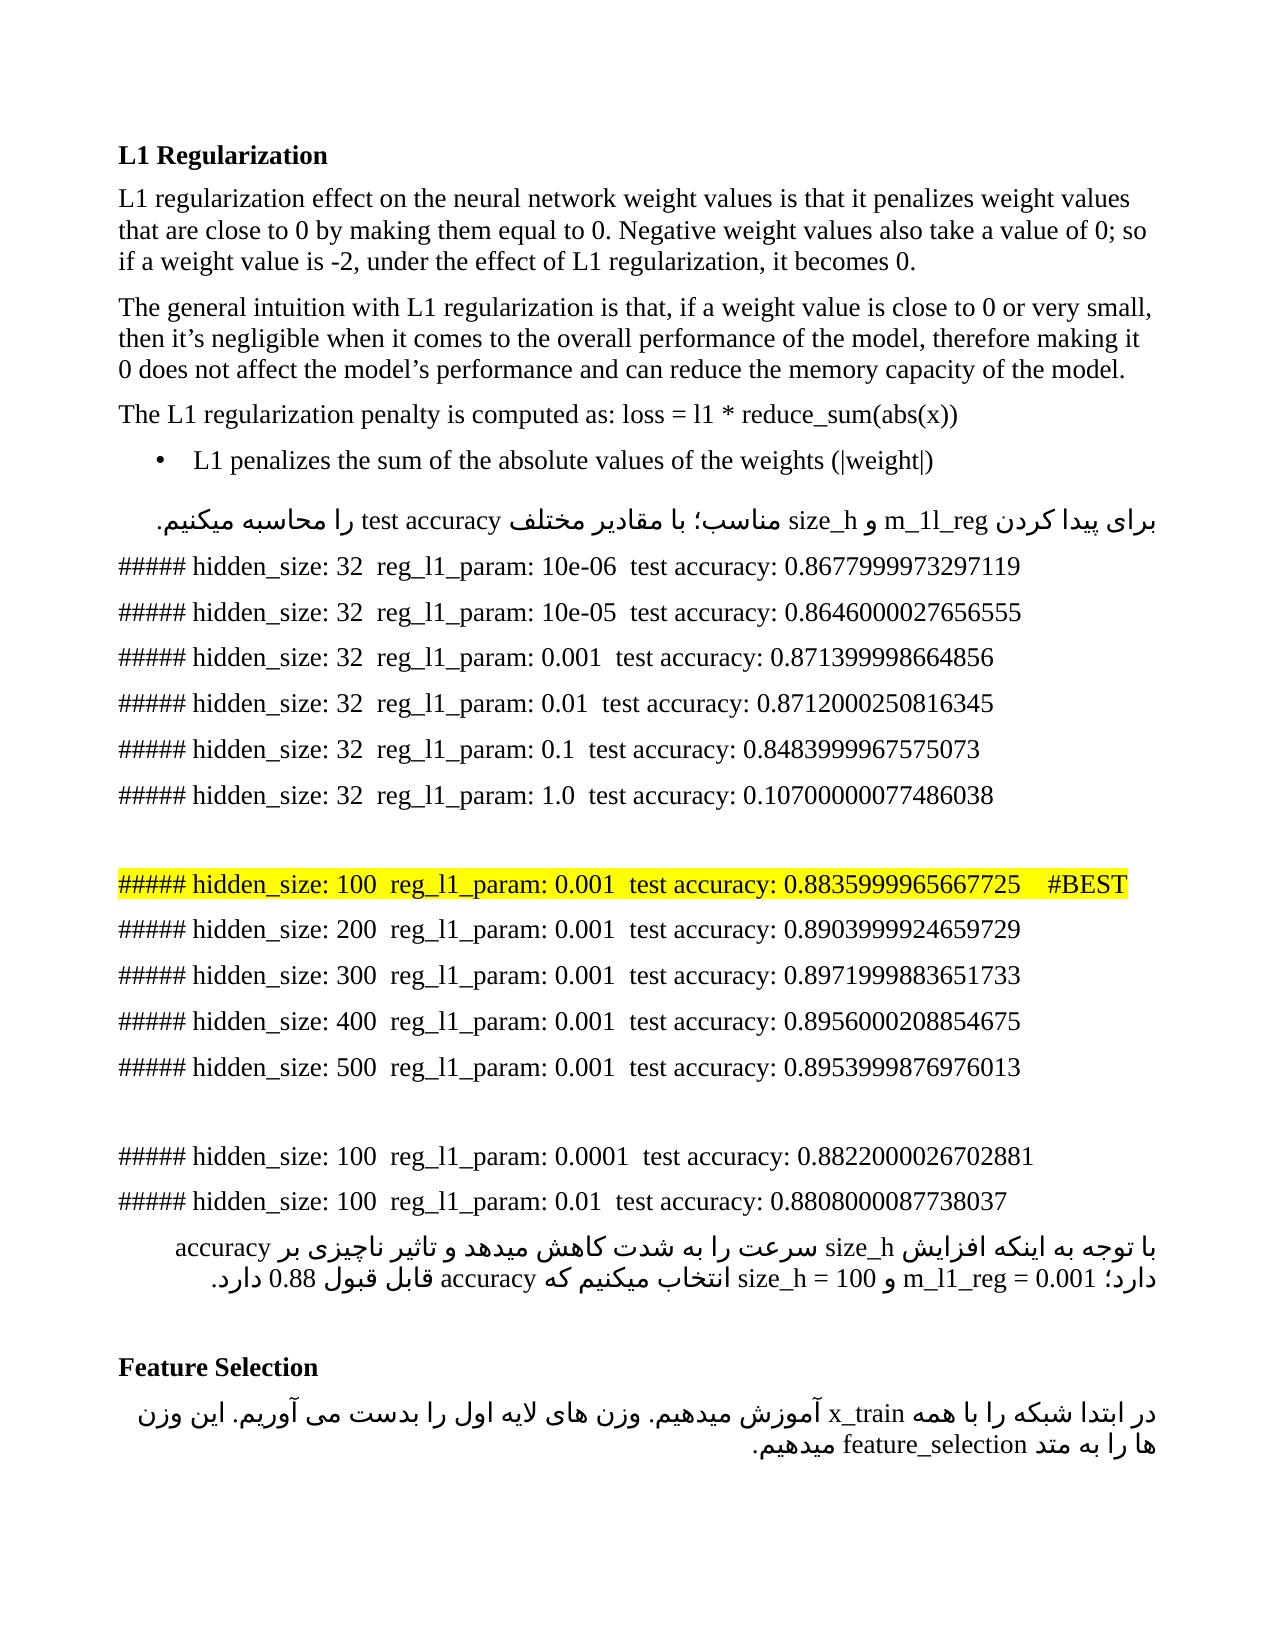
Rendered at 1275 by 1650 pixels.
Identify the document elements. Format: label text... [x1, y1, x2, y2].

text ##### hidden_size: 100 reg_l1_param: 0.001 test accuracy: 0.8835999965667725 #BEST [118, 868, 1157, 899]
text L1 regularization effect on the neural network weight values is that it penalizes weight values that are close to 0 by making them equal to 0. Negative weight values also take a value of 0; so if a weight value is -2, under the effect of L1 regularization, it becomes 0. [118, 183, 1157, 276]
text ##### hidden_size: 100 reg_l1_param: 0.01 test accuracy: 0.8808000087738037 [118, 1186, 1157, 1217]
text ##### hidden_size: 200 reg_l1_param: 0.001 test accuracy: 0.8903999924659729 [118, 913, 1157, 945]
text ##### hidden_size: 32 reg_l1_param: 0.01 test accuracy: 0.8712000250816345 [118, 687, 1157, 718]
text Feature Selection [118, 1351, 1157, 1383]
text ##### hidden_size: 32 reg_l1_param: 1.0 test accuracy: 0.10700000077486038 [118, 779, 1157, 810]
text ##### hidden_size: 300 reg_l1_param: 0.001 test accuracy: 0.8971999883651733 [118, 959, 1157, 990]
text در ابتدا شبکه را با همه x_train آموزش میدهیم. وزن های لایه اول را بدست می آوریم. این وزن ها را به متد feature_selection میدهیم. [118, 1397, 1157, 1459]
text The general intuition with L1 regularization is that, if a weight value is close to 0 or very small, then it’s negligible when it comes to the overall performance of the model, therefore making it 0 does not affect the model’s performance and can reduce the memory capacity of the model. [118, 291, 1157, 384]
text ##### hidden_size: 32 reg_l1_param: 10e-05 test accuracy: 0.8646000027656555 [118, 596, 1157, 627]
text The L1 regularization penalty is computed as: loss = l1 * reduce_sum(abs(x)) [118, 399, 1157, 430]
text با توجه به اینکه افزایش size_h سرعت را به شدت کاهش میدهد و تاثیر ناچیزی بر accuracy دارد؛ m_l1_reg = 0.001 و size_h = 100 انتخاب میکنیم که accuracy قابل قبول 0.88 دارد. [118, 1231, 1157, 1293]
text ##### hidden_size: 500 reg_l1_param: 0.001 test accuracy: 0.8953999876976013 [118, 1051, 1157, 1082]
text ##### hidden_size: 32 reg_l1_param: 0.1 test accuracy: 0.8483999967575073 [118, 733, 1157, 764]
text ##### hidden_size: 32 reg_l1_param: 10e-06 test accuracy: 0.8677999973297119 [118, 550, 1157, 581]
subtitle L1 Regularization [118, 139, 1157, 170]
text برای پیدا کردن m_1l_reg و size_h مناسب؛ با مقادیر مختلف test accuracy را محاسبه میکنیم. [118, 504, 1157, 536]
text ##### hidden_size: 100 reg_l1_param: 0.0001 test accuracy: 0.8822000026702881 [118, 1140, 1157, 1171]
text ##### hidden_size: 400 reg_l1_param: 0.001 test accuracy: 0.8956000208854675 [118, 1005, 1157, 1036]
text ##### hidden_size: 32 reg_l1_param: 0.001 test accuracy: 0.871399998664856 [118, 642, 1157, 673]
list L1 penalizes the sum of the absolute values of the weights (|weight|) [156, 444, 1157, 476]
